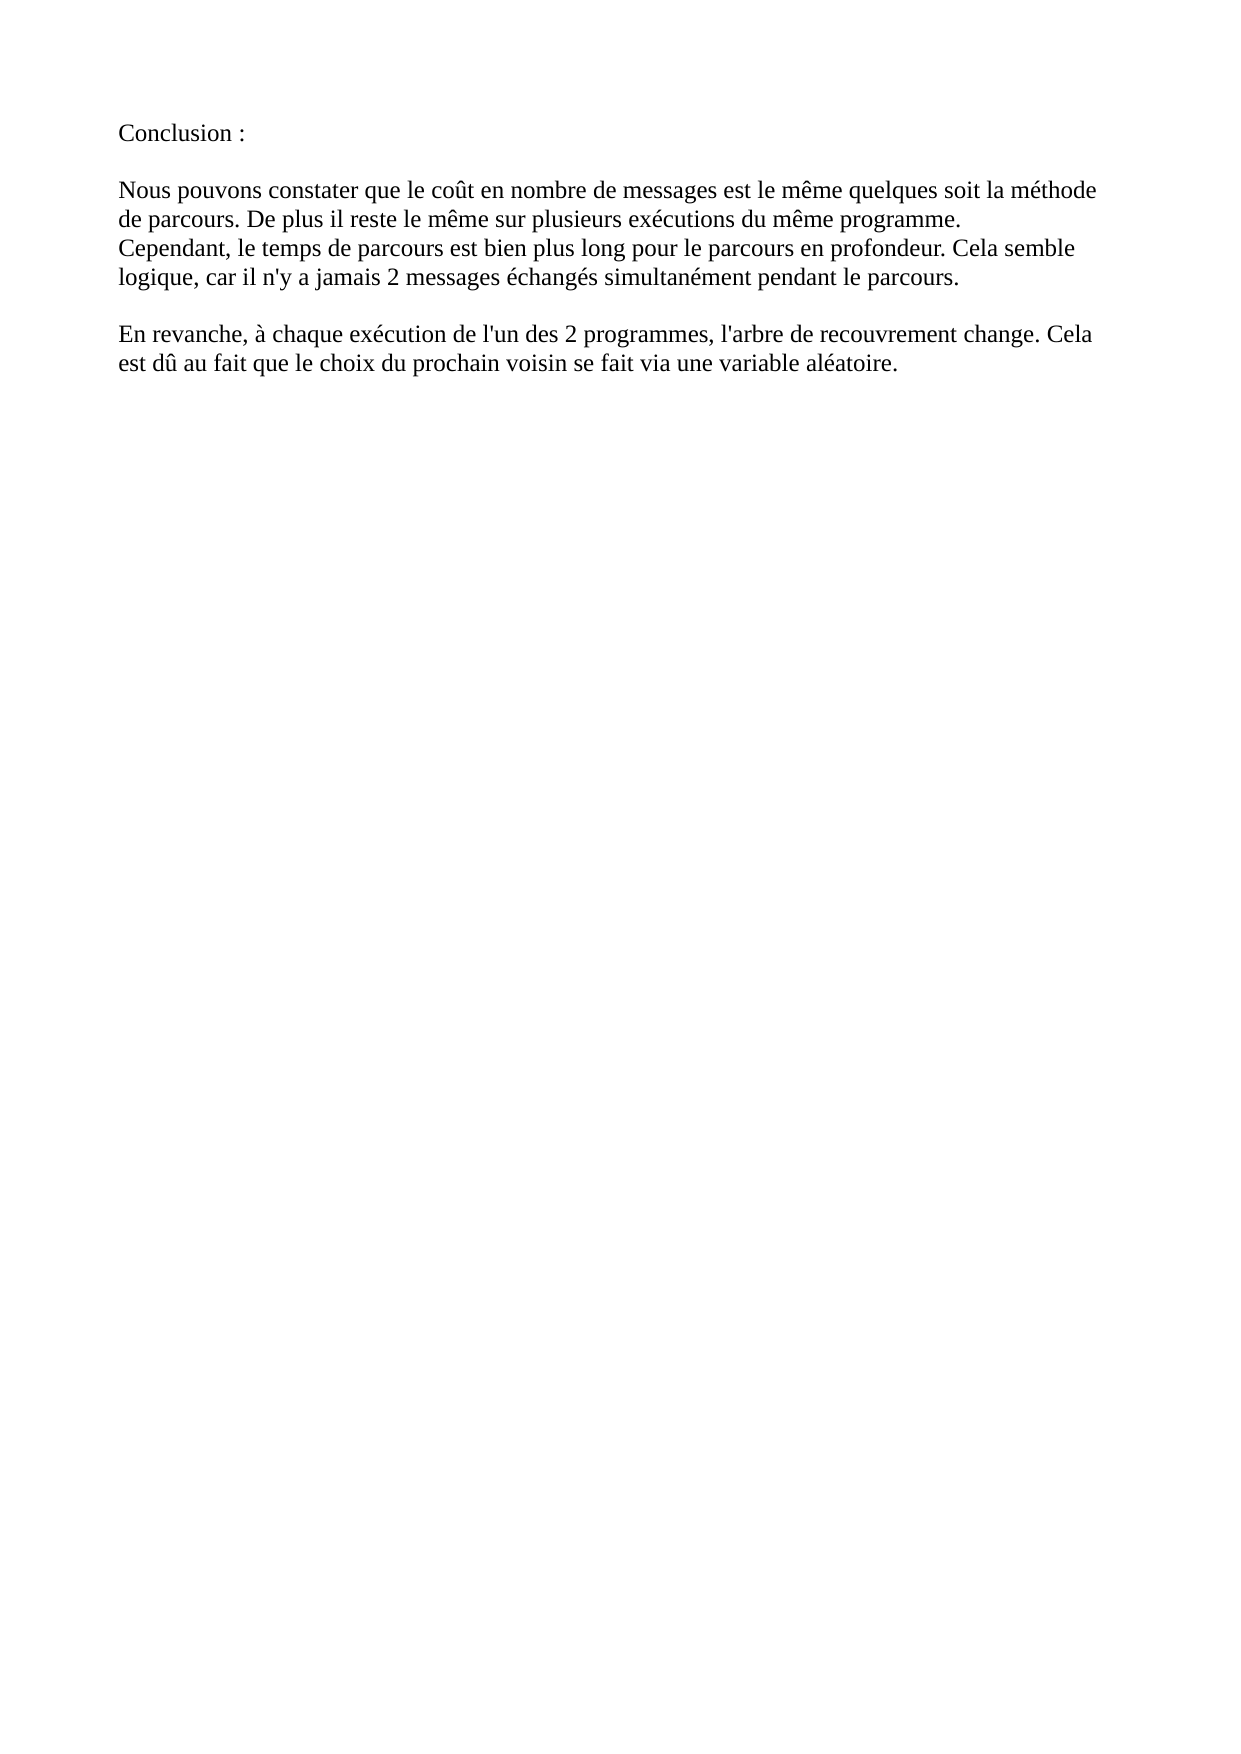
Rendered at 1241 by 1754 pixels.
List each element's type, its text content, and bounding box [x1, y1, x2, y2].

text Conclusion : [118, 118, 1122, 147]
text Cependant, le temps de parcours est bien plus long pour le parcours en profondeur. Cela semble logique, car il n'y a jamais 2 messages échangés simultanément pendant le parcours. [118, 233, 1122, 291]
text En revanche, à chaque exécution de l'un des 2 programmes, l'arbre de recouvrement change. Cela est dû au fait que le choix du prochain voisin se fait via une variable aléatoire. [118, 319, 1122, 377]
text Nous pouvons constater que le coût en nombre de messages est le même quelques soit la méthode de parcours. De plus il reste le même sur plusieurs exécutions du même programme. [118, 176, 1122, 233]
